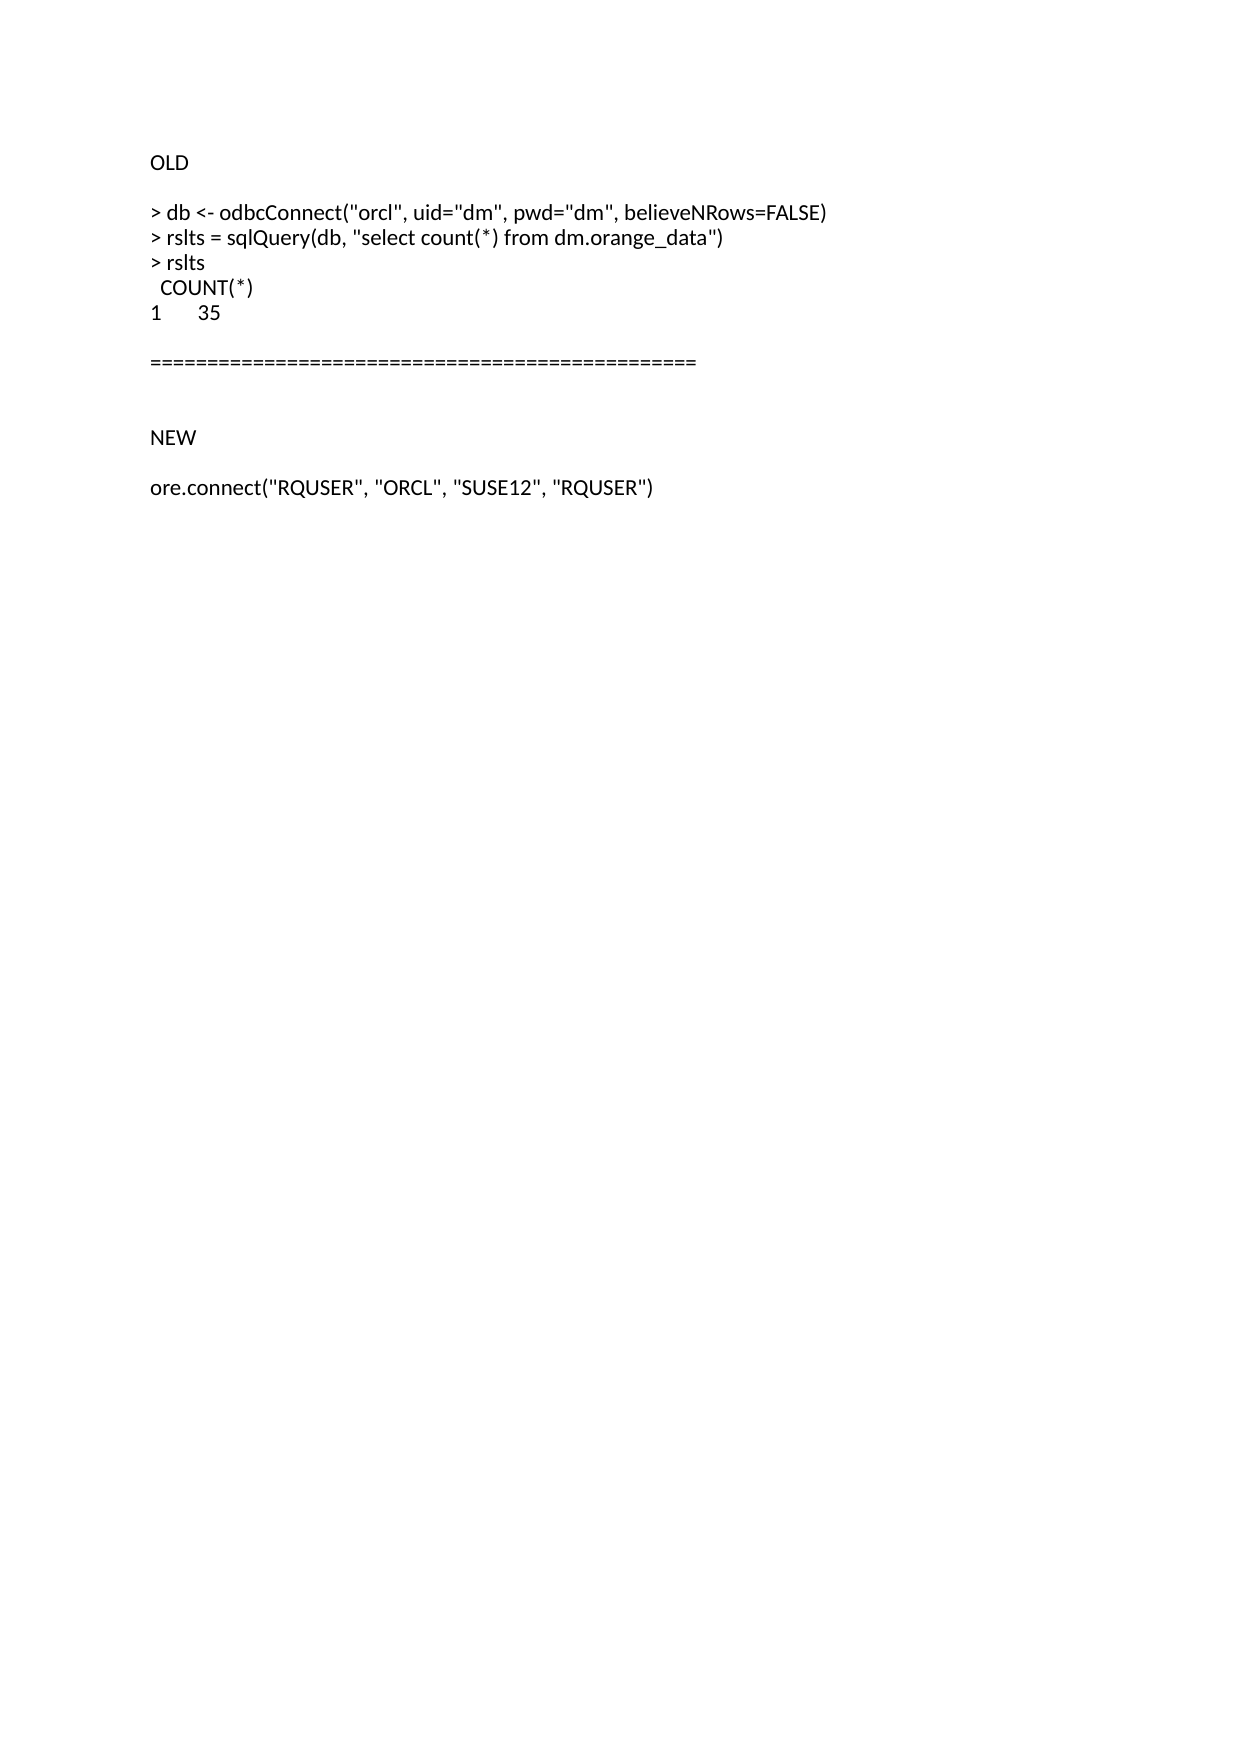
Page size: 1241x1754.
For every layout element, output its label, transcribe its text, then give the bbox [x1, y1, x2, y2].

text ================================================ [150, 350, 1090, 375]
text NEW [150, 425, 1090, 450]
text > rslts [150, 250, 1090, 275]
text > db <- odbcConnect("orcl", uid="dm", pwd="dm", believeNRows=FALSE) [150, 200, 1090, 225]
text COUNT(*) [150, 275, 1090, 300]
text 1 35 [150, 300, 1090, 325]
text > rslts = sqlQuery(db, "select count(*) from dm.orange_data") [150, 225, 1090, 250]
text OLD [150, 150, 1090, 175]
text ore.connect("RQUSER", "ORCL", "SUSE12", "RQUSER") [150, 475, 1090, 500]
